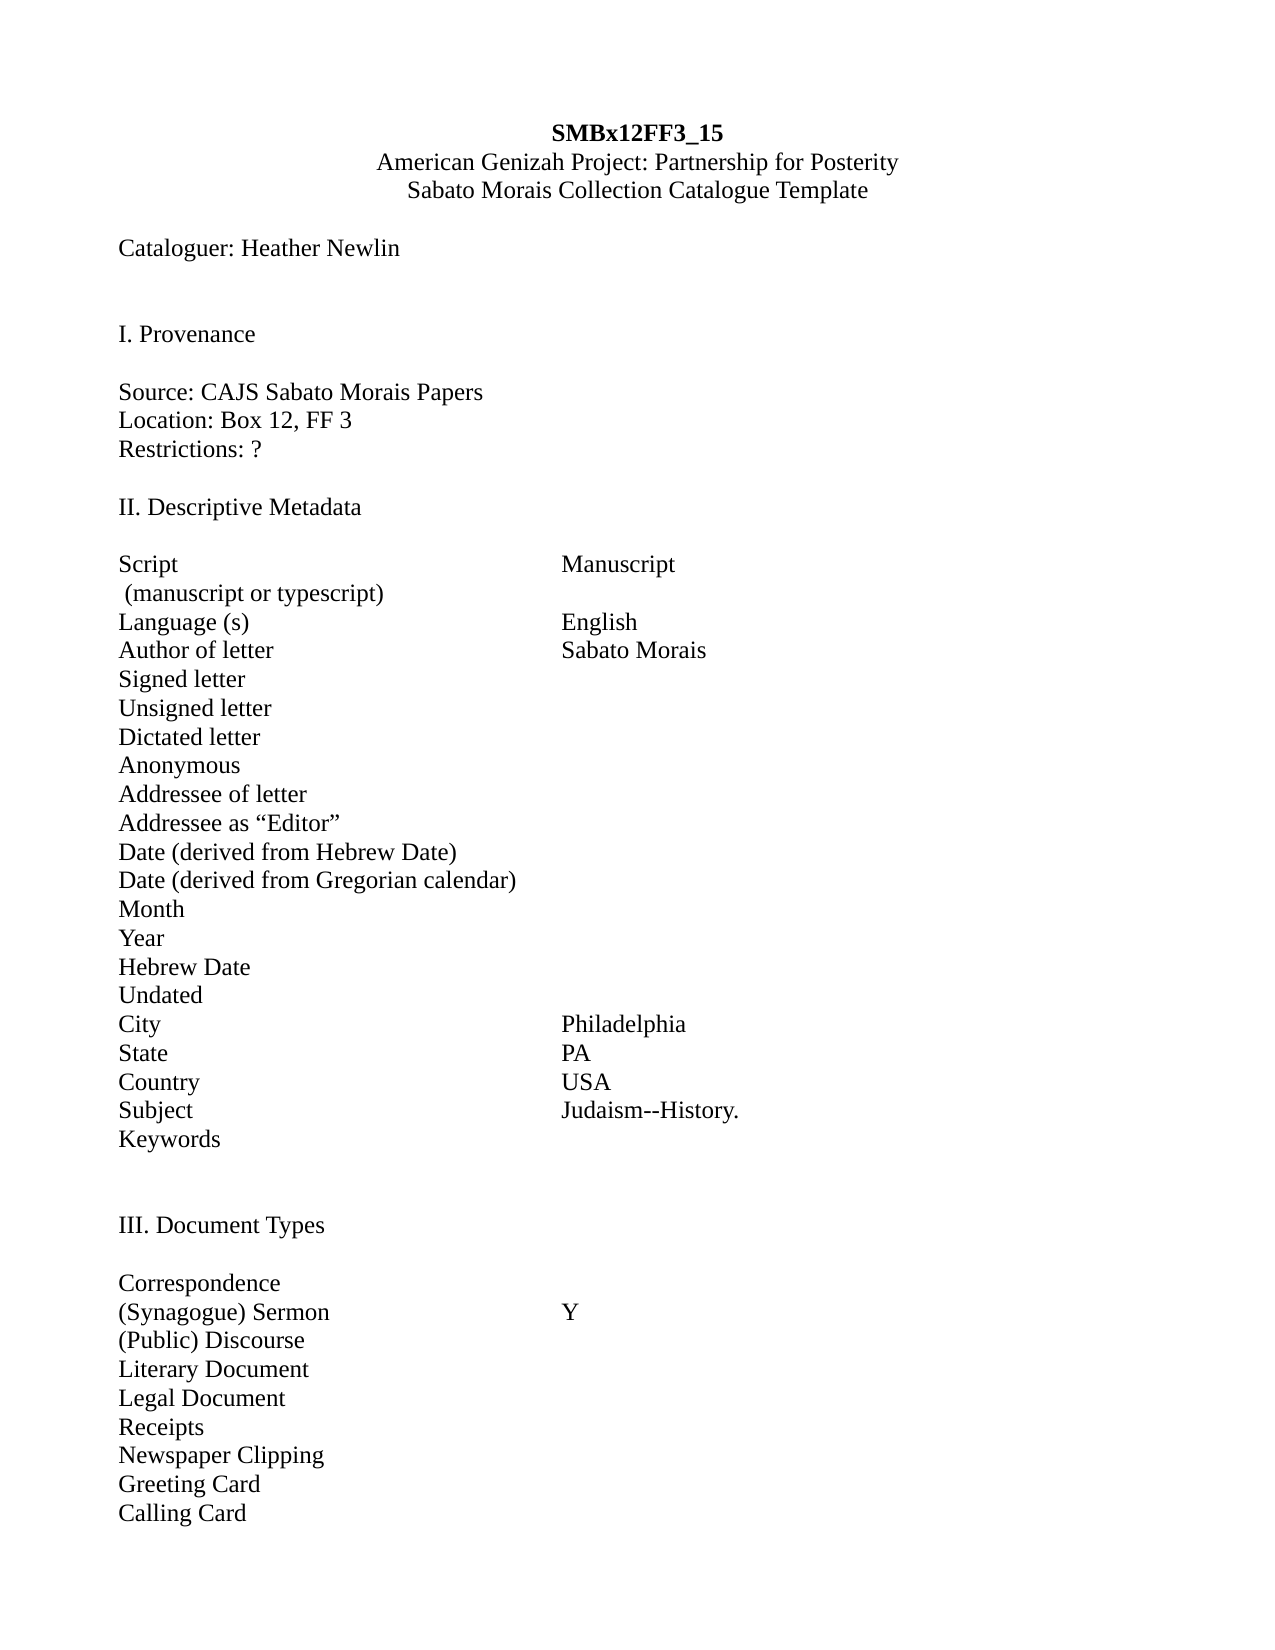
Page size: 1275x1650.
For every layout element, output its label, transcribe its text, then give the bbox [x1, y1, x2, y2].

text Sabato Morais Collection Catalogue Template [118, 176, 1157, 204]
text Keywords [118, 1124, 1157, 1153]
text Year [118, 923, 1157, 952]
text III. Document Types [118, 1211, 1157, 1239]
text Date (derived from Hebrew Date) [118, 837, 1157, 866]
text Legal Document [118, 1383, 1157, 1412]
text I. Provenance [118, 319, 1157, 348]
text Unsigned letter [118, 693, 1157, 722]
text Location: Box 12, FF 3 [118, 406, 1157, 434]
text Restrictions: ? [118, 434, 1157, 463]
text Month [118, 894, 1157, 923]
text Dictated letter [118, 722, 1157, 751]
text SMBx12FF3_15 [118, 118, 1157, 147]
text Source: CAJS Sabato Morais Papers [118, 377, 1157, 406]
text II. Descriptive Metadata [118, 492, 1157, 521]
text Addressee as “Editor” [118, 808, 1157, 837]
text Undated [118, 981, 1157, 1009]
text (manuscript or typescript) [118, 578, 1157, 607]
text (Public) Discourse [118, 1326, 1157, 1354]
text Calling Card [118, 1498, 1157, 1527]
text Literary Document [118, 1354, 1157, 1383]
text Addressee of letter [118, 779, 1157, 808]
text (Synagogue) Sermon Y [118, 1297, 1157, 1326]
text Greeting Card [118, 1469, 1157, 1498]
text Subject Judaism--History. [118, 1096, 1157, 1124]
text Correspondence [118, 1268, 1157, 1297]
text Script Manuscript [118, 549, 1157, 578]
text Country USA [118, 1067, 1157, 1096]
text Receipts [118, 1412, 1157, 1441]
text State PA [118, 1038, 1157, 1067]
text Language (s) English [118, 607, 1157, 636]
text Hebrew Date [118, 952, 1157, 981]
text Author of letter Sabato Morais [118, 636, 1157, 664]
text American Genizah Project: Partnership for Posterity [118, 147, 1157, 176]
text Newspaper Clipping [118, 1441, 1157, 1469]
text Anonymous [118, 751, 1157, 779]
text Date (derived from Gregorian calendar) [118, 866, 1157, 894]
text Signed letter [118, 664, 1157, 693]
text City Philadelphia [118, 1009, 1157, 1038]
text Cataloguer: Heather Newlin [118, 233, 1157, 262]
